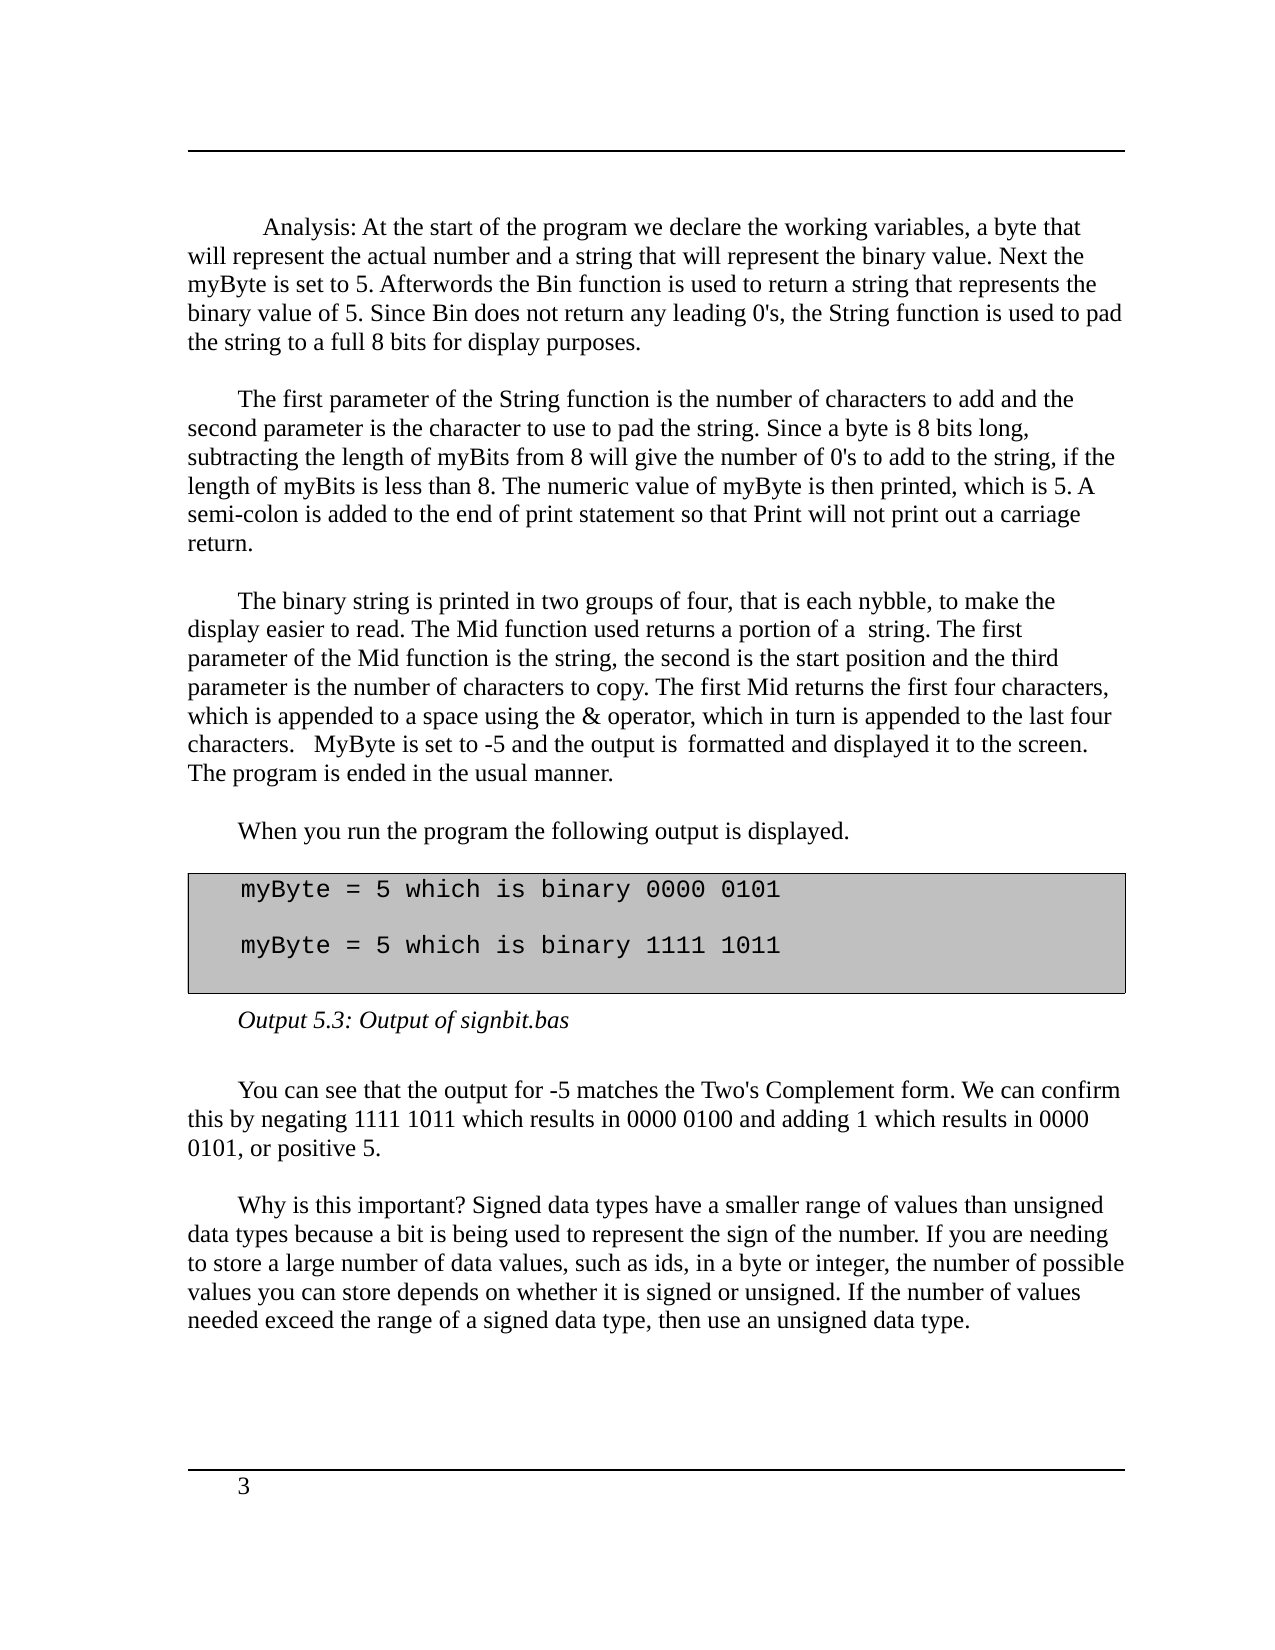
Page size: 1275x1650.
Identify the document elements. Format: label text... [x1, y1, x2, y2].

text The binary string is printed in two groups of four, that is each nybble, to make the display easier to read. The Mid function used returns a portion of a string. The first parameter of the Mid function is the string, the second is the start position and the third parameter is the number of characters to copy. The first Mid returns the first four characters, which is appended to a space using the & operator, which in turn is appended to the last four characters. MyByte is set to -5 and the output is formatted and displayed it to the screen. The program is ended in the usual manner. [187, 586, 1125, 787]
text myByte = 5 which is binary 0000 0101 [189, 874, 1125, 902]
text Analysis: At the start of the program we declare the working variables, a byte that will represent the actual number and a string that will represent the binary value. Next the myByte is set to 5. Afterwords the Bin function is used to return a string that represents the binary value of 5. Since Bin does not return any leading 0's, the String function is used to pad the string to a full 8 bits for display purposes. [187, 212, 1125, 356]
text Output 5.3: Output of signbit.bas [187, 1005, 1125, 1034]
text myByte = 5 which is binary 1111 1011 [189, 930, 1125, 958]
text Why is this important? Signed data types have a smaller range of values than unsigned data types because a bit is being used to represent the sign of the number. If you are needing to store a large number of data values, such as ids, in a byte or integer, the number of possible values you can store depends on whether it is signed or unsigned. If the number of values needed exceed the range of a signed data type, then use an unsigned data type. [187, 1190, 1125, 1334]
text When you run the program the following output is displayed. [187, 816, 1125, 844]
text You can see that the output for -5 matches the Two's Complement form. We can confirm this by negating 1111 1011 which results in 0000 0100 and adding 1 which results in 0000 0101, or positive 5. [187, 1075, 1125, 1162]
text The first parameter of the String function is the number of characters to add and the second parameter is the character to use to pad the string. Since a byte is 8 bits long, subtracting the length of myBits from 8 will give the number of 0's to add to the string, if the length of myBits is less than 8. The numeric value of myByte is then printed, which is 5. A semi-colon is added to the end of print statement so that Print will not print out a carriage return. [187, 384, 1125, 557]
